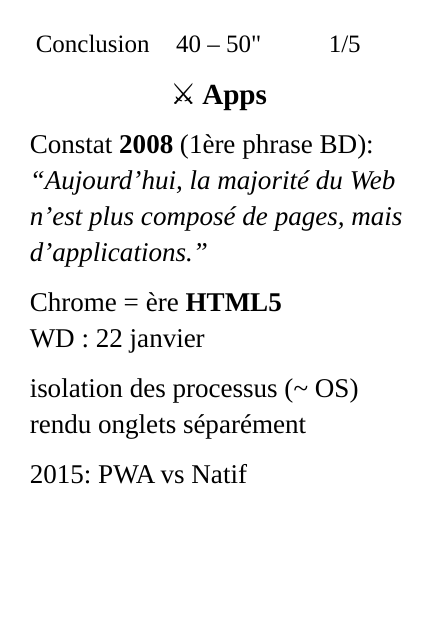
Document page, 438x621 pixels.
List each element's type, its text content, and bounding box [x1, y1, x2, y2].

table_header 40 – 50" [155, 30, 281, 62]
table_header 1/5 [281, 30, 407, 62]
text isolation des processus (~ OS) rendu onglets séparément [29, 372, 407, 439]
subtitle ⚔️ Apps [29, 77, 407, 111]
text 2015: PWA vs Natif [29, 458, 407, 489]
text Constat 2008 (1ère phrase BD): “Aujourd’hui, la majorité du Web n’est plus composé de pages, mais d’applications.” [29, 128, 407, 267]
table_header Conclusion [30, 30, 155, 62]
text Chrome = ère HTML5 WD : 22 janvier [29, 286, 407, 353]
